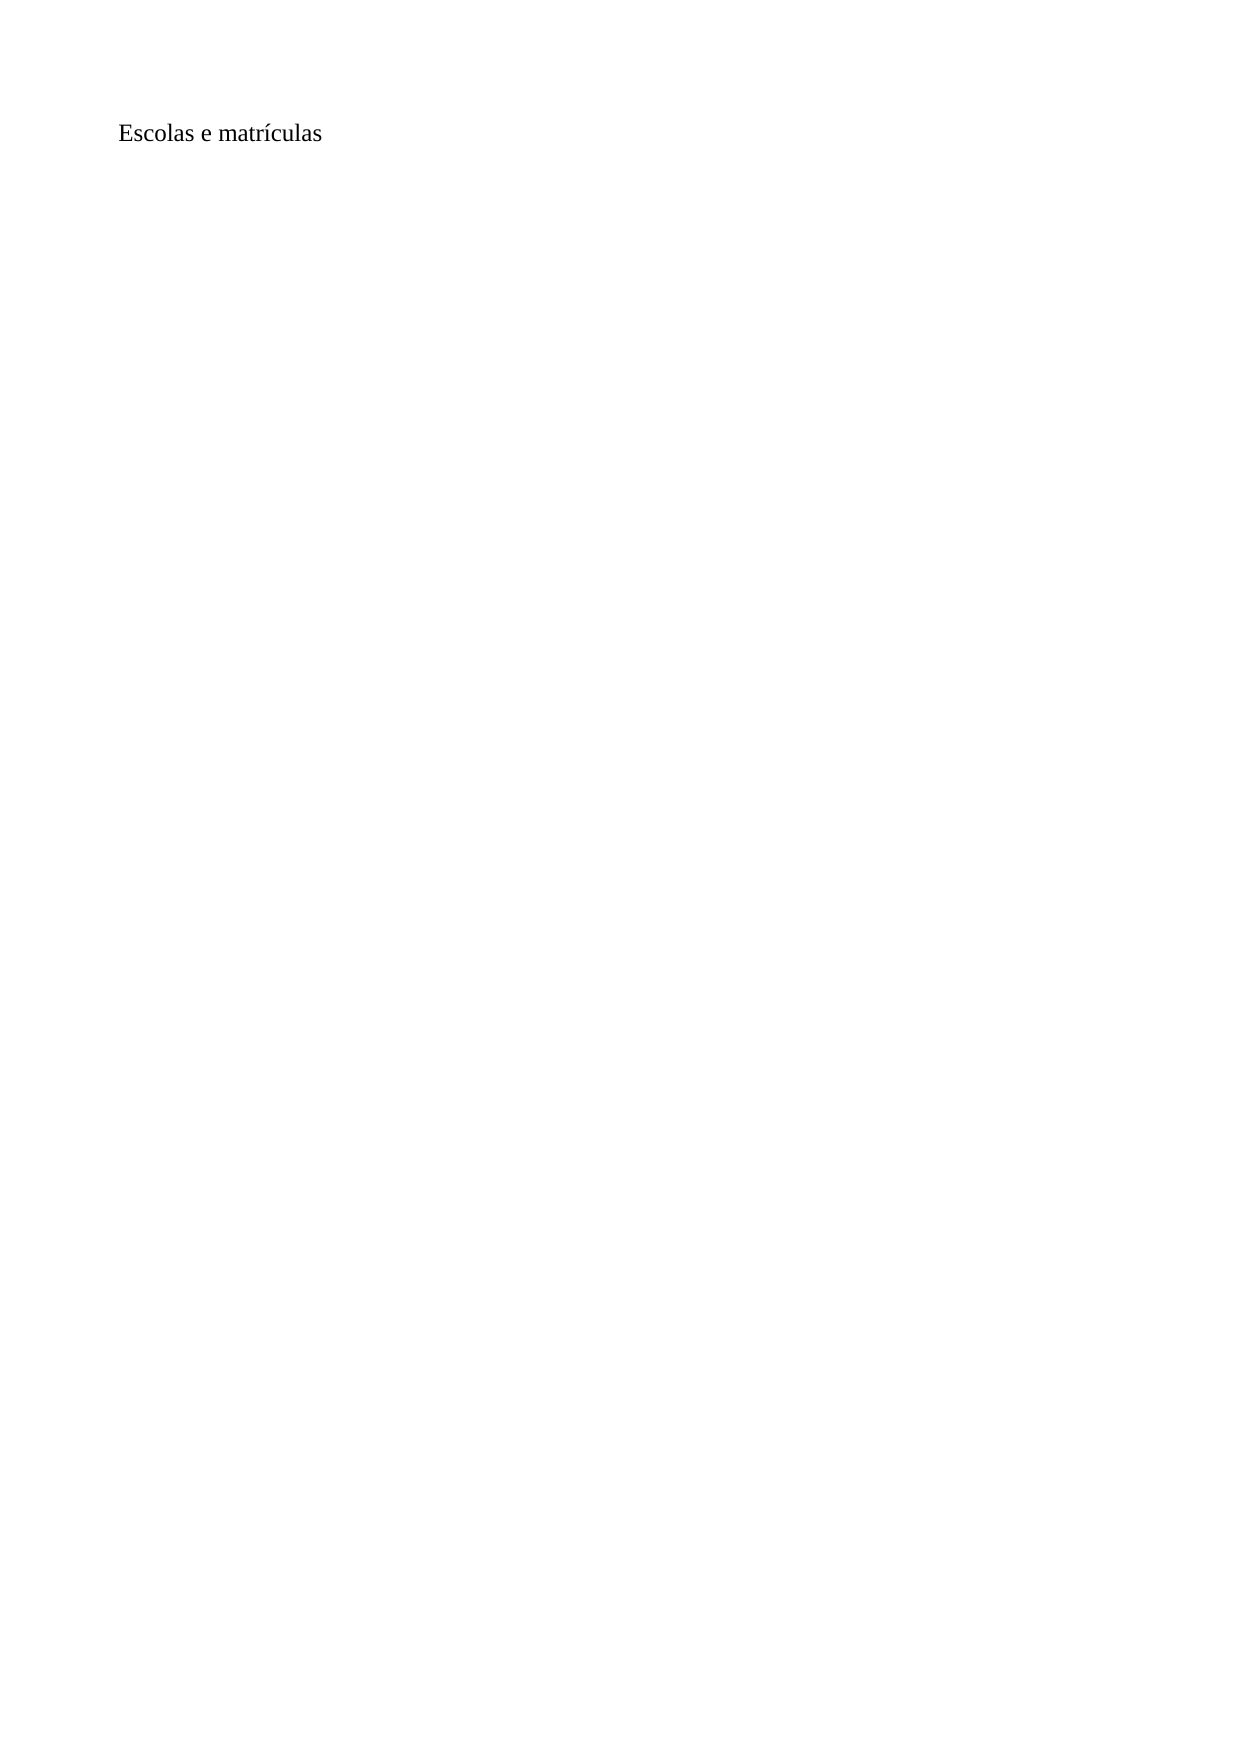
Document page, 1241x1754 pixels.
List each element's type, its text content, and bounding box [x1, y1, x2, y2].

text Escolas e matrículas [118, 118, 1122, 147]
